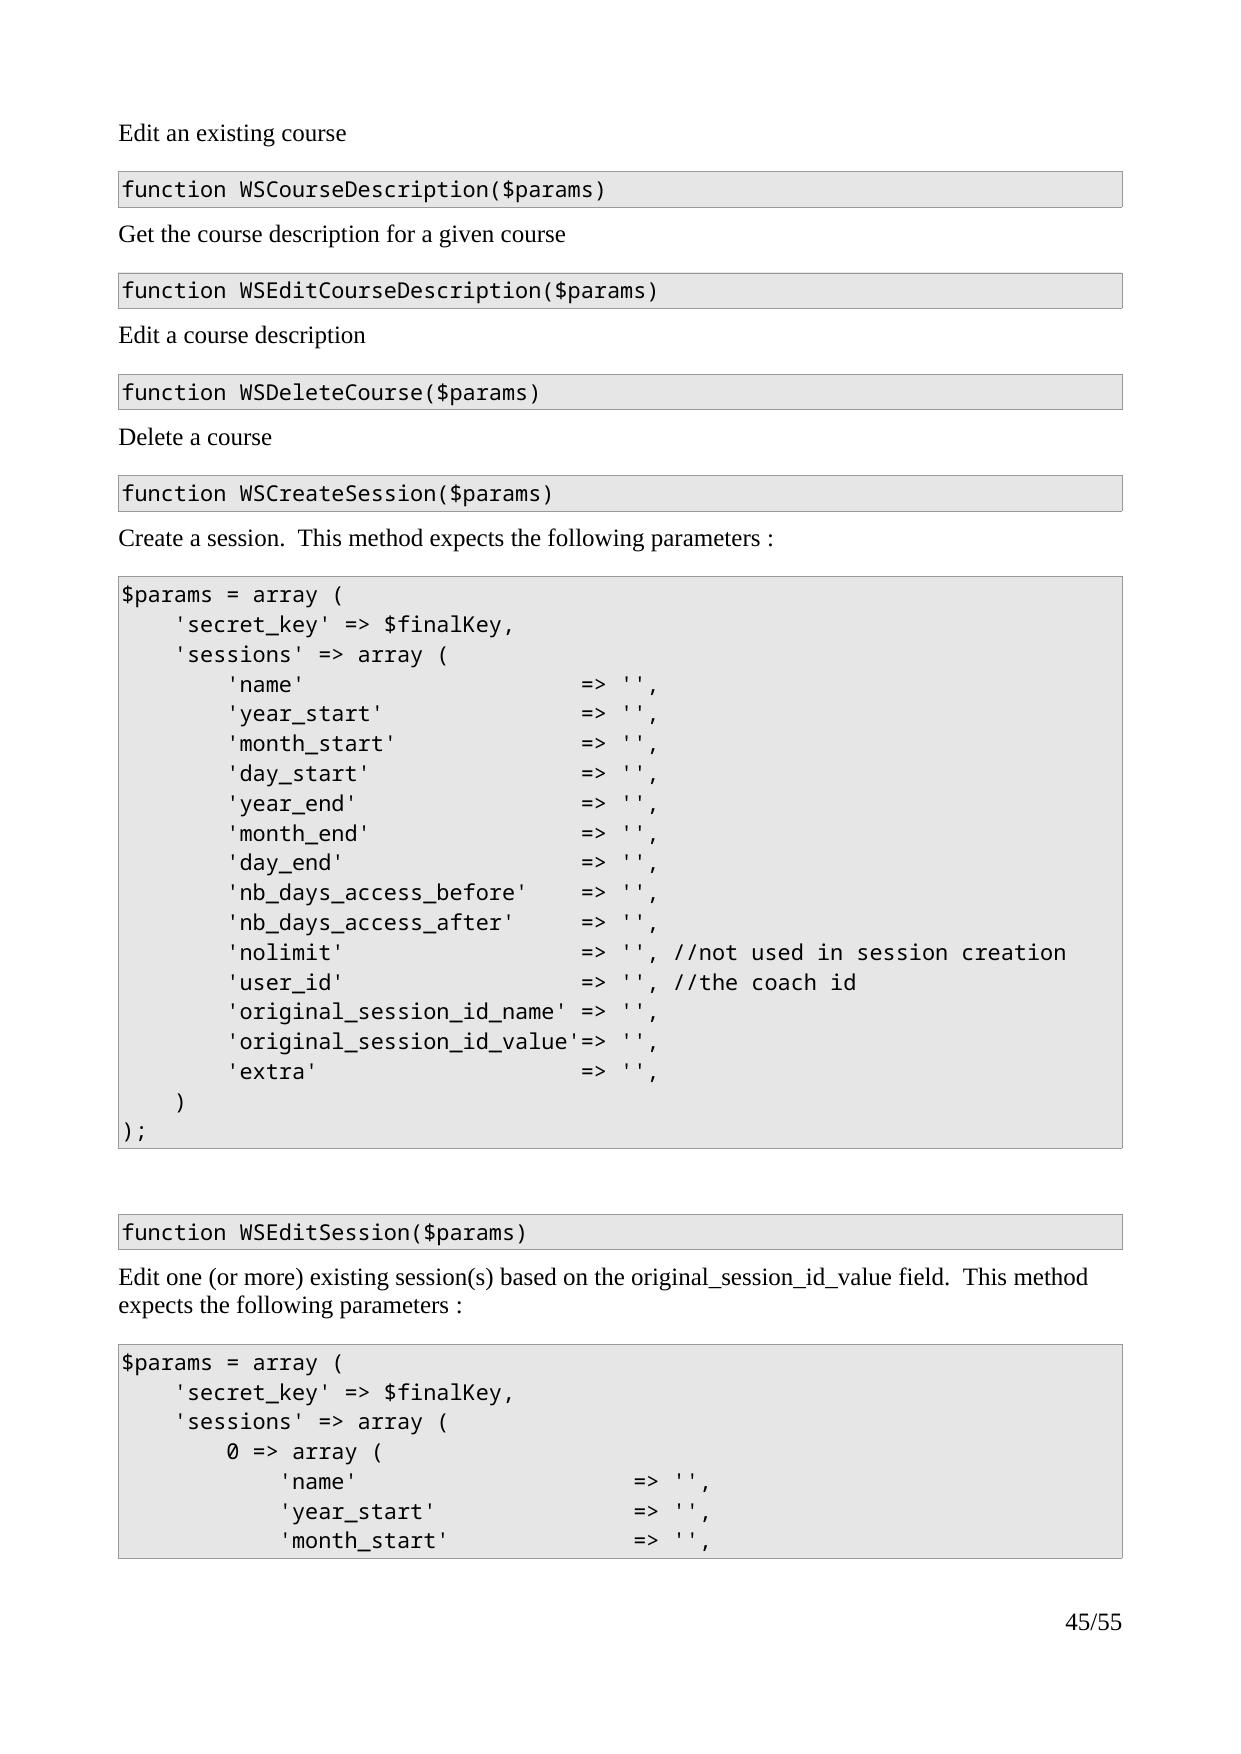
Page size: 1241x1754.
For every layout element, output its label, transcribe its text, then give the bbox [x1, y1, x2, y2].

text Delete a course [118, 422, 1122, 451]
text Edit a course description [118, 321, 1122, 349]
text function WSEditSession($params) [119, 1215, 1122, 1249]
text Get the course description for a given course [118, 219, 1122, 248]
text $params = array ( 'secret_key' => $finalKey, 'sessions' => array ( 0 => array ( 'name' => '', 'year_start' => '', 'month_start' => '', [119, 1345, 1122, 1558]
text function WSCourseDescription($params) [119, 172, 1122, 207]
text $params = array ( 'secret_key' => $finalKey, 'sessions' => array ( 'name' => '', 'year_start' => '', 'month_start' => '', 'day_start' => '', 'year_end' => '', 'month_end' => '', 'day_end' => '', 'nb_days_access_before' => '', 'nb_days_access_after' => '', 'nolimit' => '', //not used in session creation 'user_id' => '', //the coach id 'original_session_id_name' => '', 'original_session_id_value'=> '', 'extra' => '', ) ); [119, 577, 1122, 1148]
text function WSDeleteCourse($params) [119, 375, 1122, 409]
text function WSCreateSession($params) [119, 476, 1122, 511]
text Edit one (or more) existing session(s) based on the original_session_id_value field. This method expects the following parameters : [118, 1262, 1122, 1319]
text Create a session. This method expects the following parameters : [118, 523, 1122, 552]
text function WSEditCourseDescription($params) [119, 274, 1122, 308]
text Edit an existing course [118, 118, 1122, 147]
